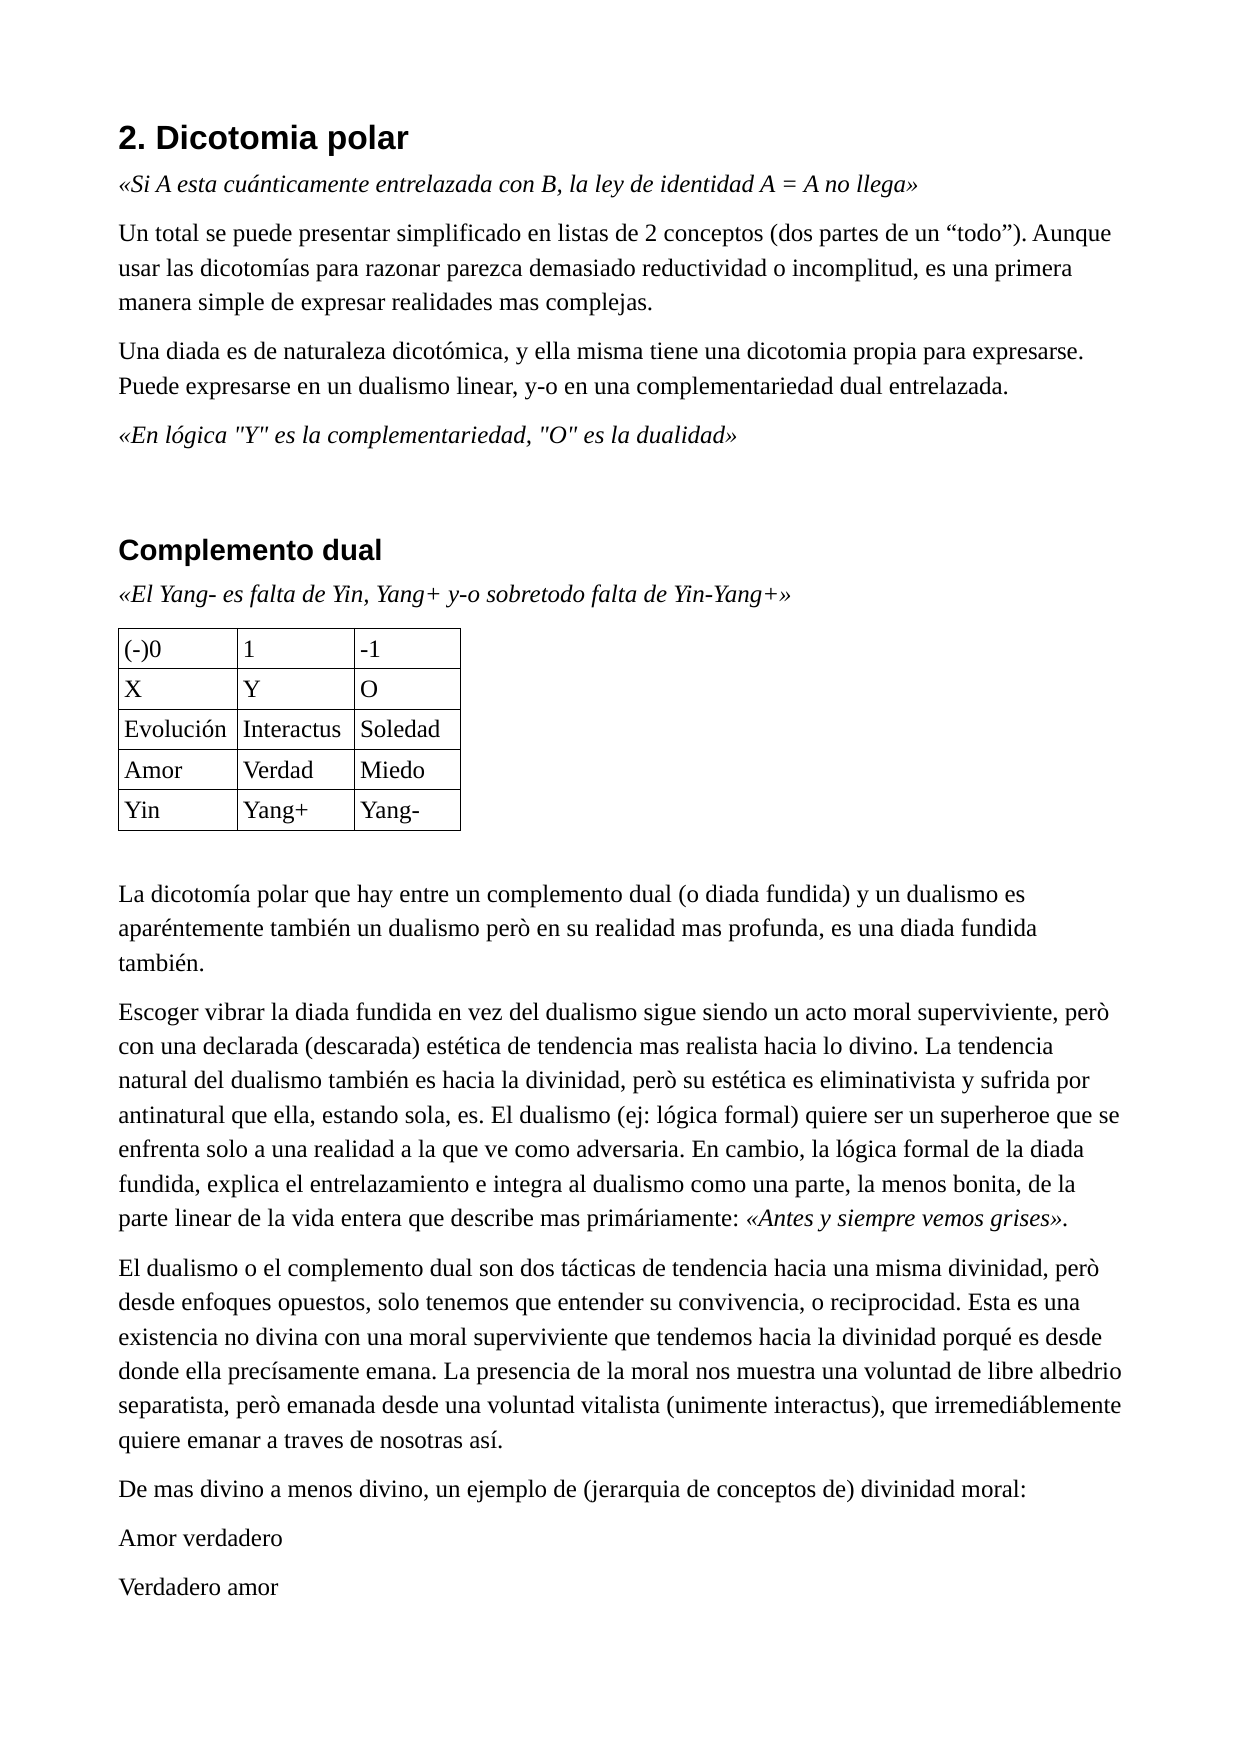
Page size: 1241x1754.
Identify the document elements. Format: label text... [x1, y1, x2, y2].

table_cell Soledad [355, 710, 460, 749]
text La dicotomía polar que hay entre un complemento dual (o diada fundida) y un dualismo es aparéntemente también un dualismo però en su realidad mas profunda, es una diada fundida también. [118, 879, 1122, 976]
table_cell Y [238, 669, 354, 708]
table_cell Verdad [238, 750, 354, 789]
subtitle Complemento dual [118, 533, 1122, 566]
table_header -1 [355, 629, 460, 668]
table_cell Yin [119, 790, 237, 829]
text «Si A esta cuánticamente entrelazada con B, la ley de identidad A = A no llega» [118, 169, 1122, 198]
text «El Yang- es falta de Yin, Yang+ y-o sobretodo falta de Yin-Yang+» [118, 579, 1122, 608]
table_cell Yang- [355, 790, 460, 829]
table_cell Interactus [238, 710, 354, 749]
table_cell X [119, 669, 237, 708]
table_header (-)0 [119, 629, 237, 668]
table_cell Miedo [355, 750, 460, 789]
table_cell O [355, 669, 460, 708]
text Amor verdadero [118, 1523, 1122, 1552]
text El dualismo o el complemento dual son dos tácticas de tendencia hacia una misma divinidad, però desde enfoques opuestos, solo tenemos que entender su convivencia, o reciprocidad. Esta es una existencia no divina con una moral superviviente que tendemos hacia la divinidad porqué es desde donde ella precísamente emana. La presencia de la moral nos muestra una voluntad de libre albedrio separatista, però emanada desde una voluntad vitalista (unimente interactus), que irremediáblemente quiere emanar a traves de nosotras así. [118, 1253, 1122, 1454]
table_cell Amor [119, 750, 237, 789]
table_header 1 [238, 629, 354, 668]
table_cell Yang+ [238, 790, 354, 829]
text Una diada es de naturaleza dicotómica, y ella misma tiene una dicotomia propia para expresarse. Puede expresarse en un dualismo linear, y-o en una complementariedad dual entrelazada. [118, 336, 1122, 399]
text Un total se puede presentar simplificado en listas de 2 conceptos (dos partes de un “todo”). Aunque usar las dicotomías para razonar parezca demasiado reductividad o incomplitud, es una primera manera simple de expresar realidades mas complejas. [118, 218, 1122, 316]
text «En lógica "Y" es la complementariedad, "O" es la dualidad» [118, 420, 1122, 449]
table_cell Evolución [119, 710, 237, 749]
text Escoger vibrar la diada fundida en vez del dualismo sigue siendo un acto moral superviviente, però con una declarada (descarada) estética de tendencia mas realista hacia lo divino. La tendencia natural del dualismo también es hacia la divinidad, però su estética es eliminativista y sufrida por antinatural que ella, estando sola, es. El dualismo (ej: lógica formal) quiere ser un superheroe que se enfrenta solo a una realidad a la que ve como adversaria. En cambio, la lógica formal de la diada fundida, explica el entrelazamiento e integra al dualismo como una parte, la menos bonita, de la parte linear de la vida entera que describe mas primáriamente: «Antes y siempre vemos grises». [118, 997, 1122, 1232]
text De mas divino a menos divino, un ejemplo de (jerarquia de conceptos de) divinidad moral: [118, 1474, 1122, 1503]
subtitle 2. Dicotomia polar [118, 118, 1122, 157]
text Verdadero amor [118, 1572, 1122, 1601]
